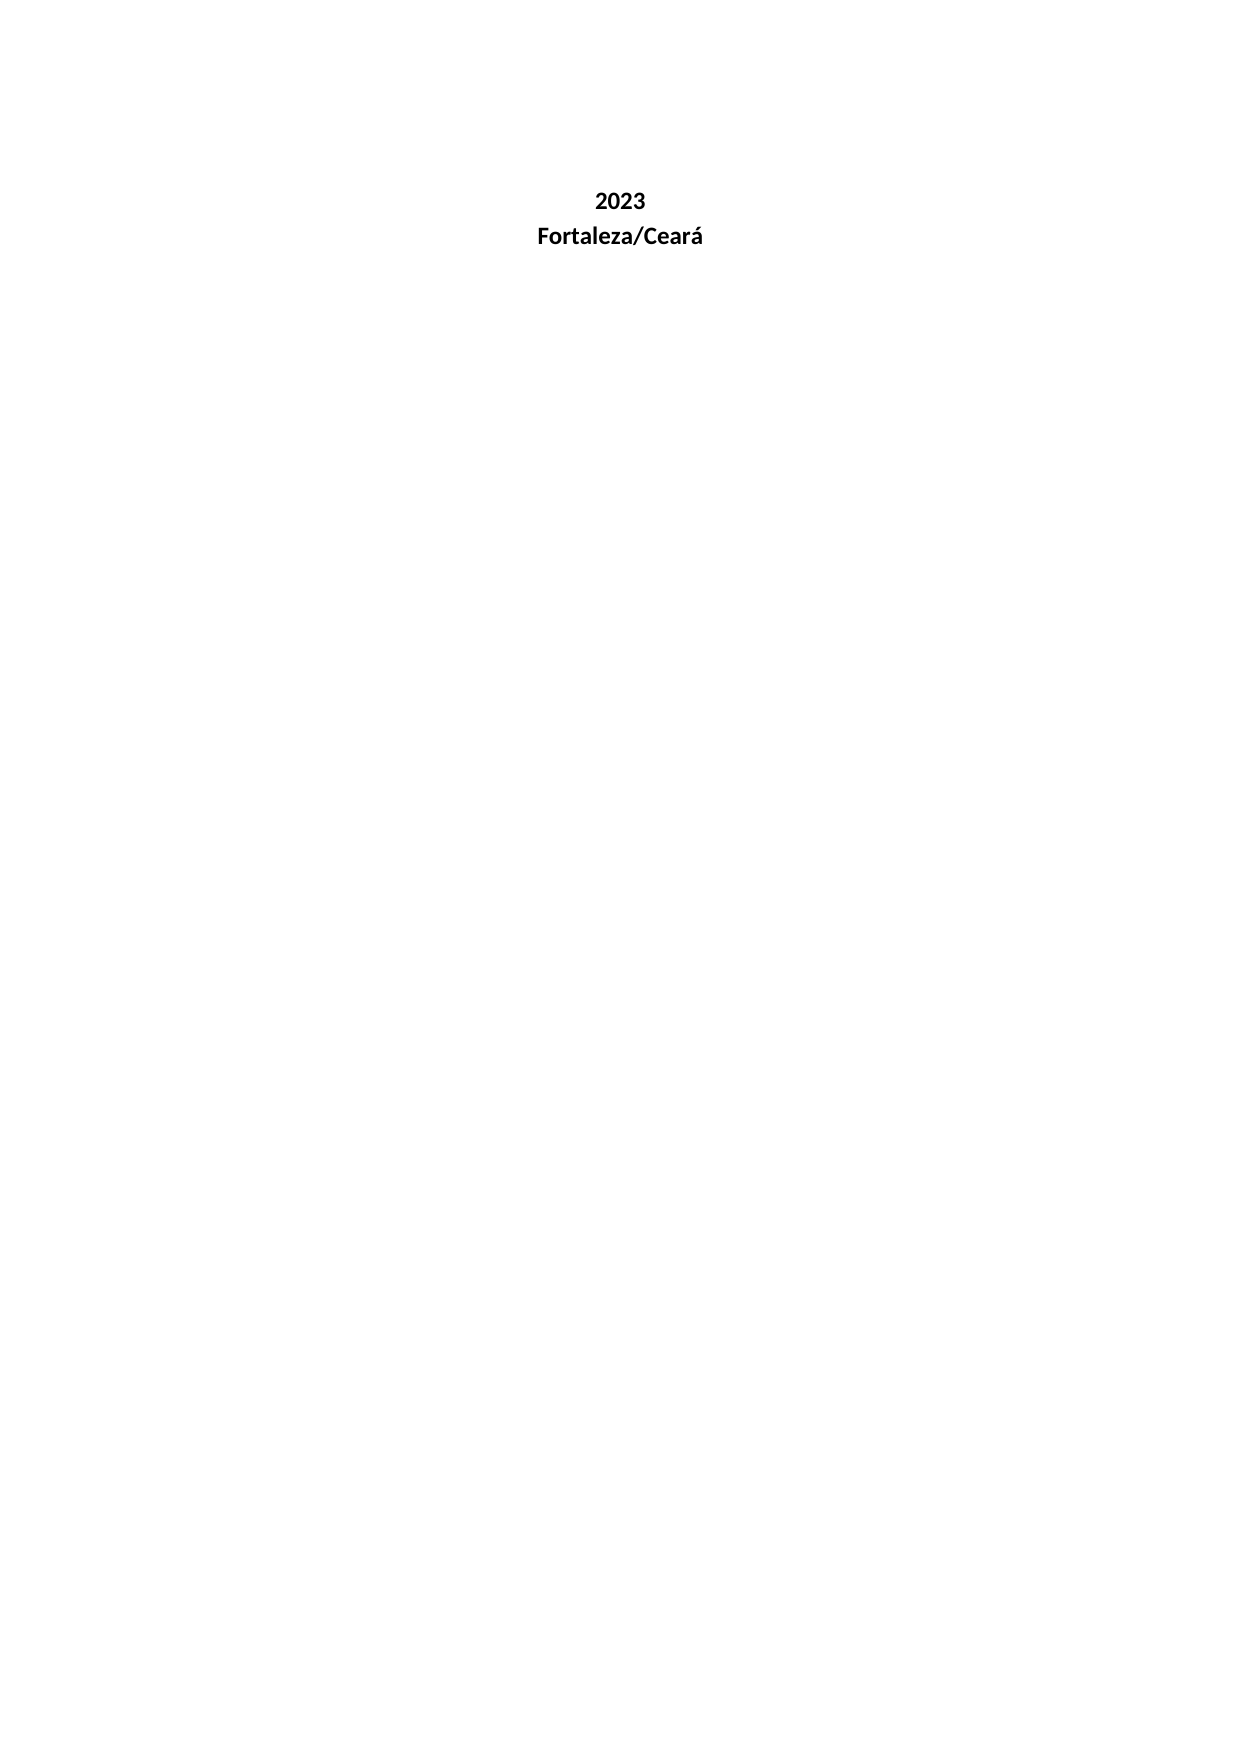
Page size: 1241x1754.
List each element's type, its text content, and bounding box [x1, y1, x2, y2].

text Fortaleza/Ceará [150, 220, 1090, 251]
text 2023 [150, 185, 1090, 216]
